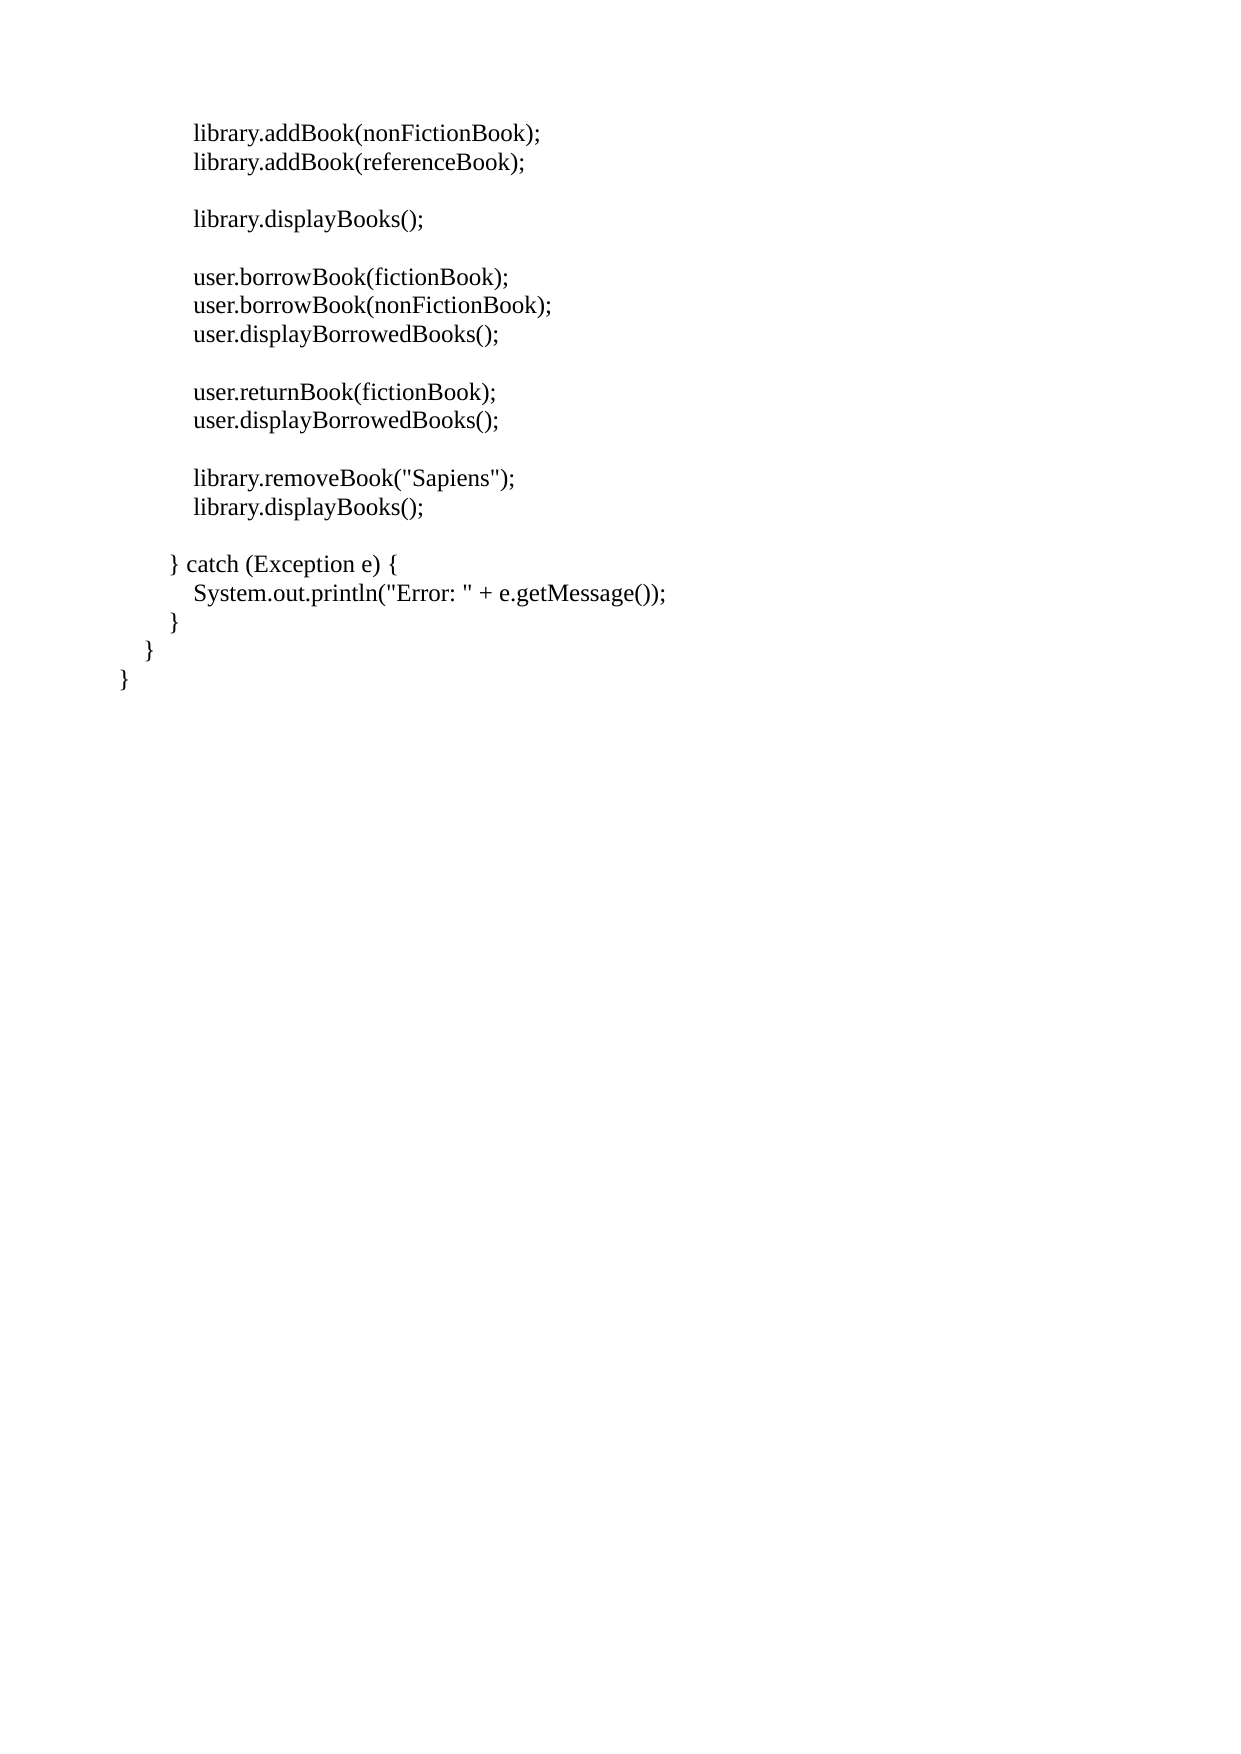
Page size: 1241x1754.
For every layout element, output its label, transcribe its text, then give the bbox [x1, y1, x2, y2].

text library.addBook(nonFictionBook); library.addBook(referenceBook); library.displayBooks(); user.borrowBook(fictionBook); user.borrowBook(nonFictionBook); user.displayBorrowedBooks(); user.returnBook(fictionBook); user.displayBorrowedBooks(); library.removeBook("Sapiens"); library.displayBooks(); } catch (Exception e) { System.out.println("Error: " + e.getMessage()); } } } [118, 118, 1122, 751]
